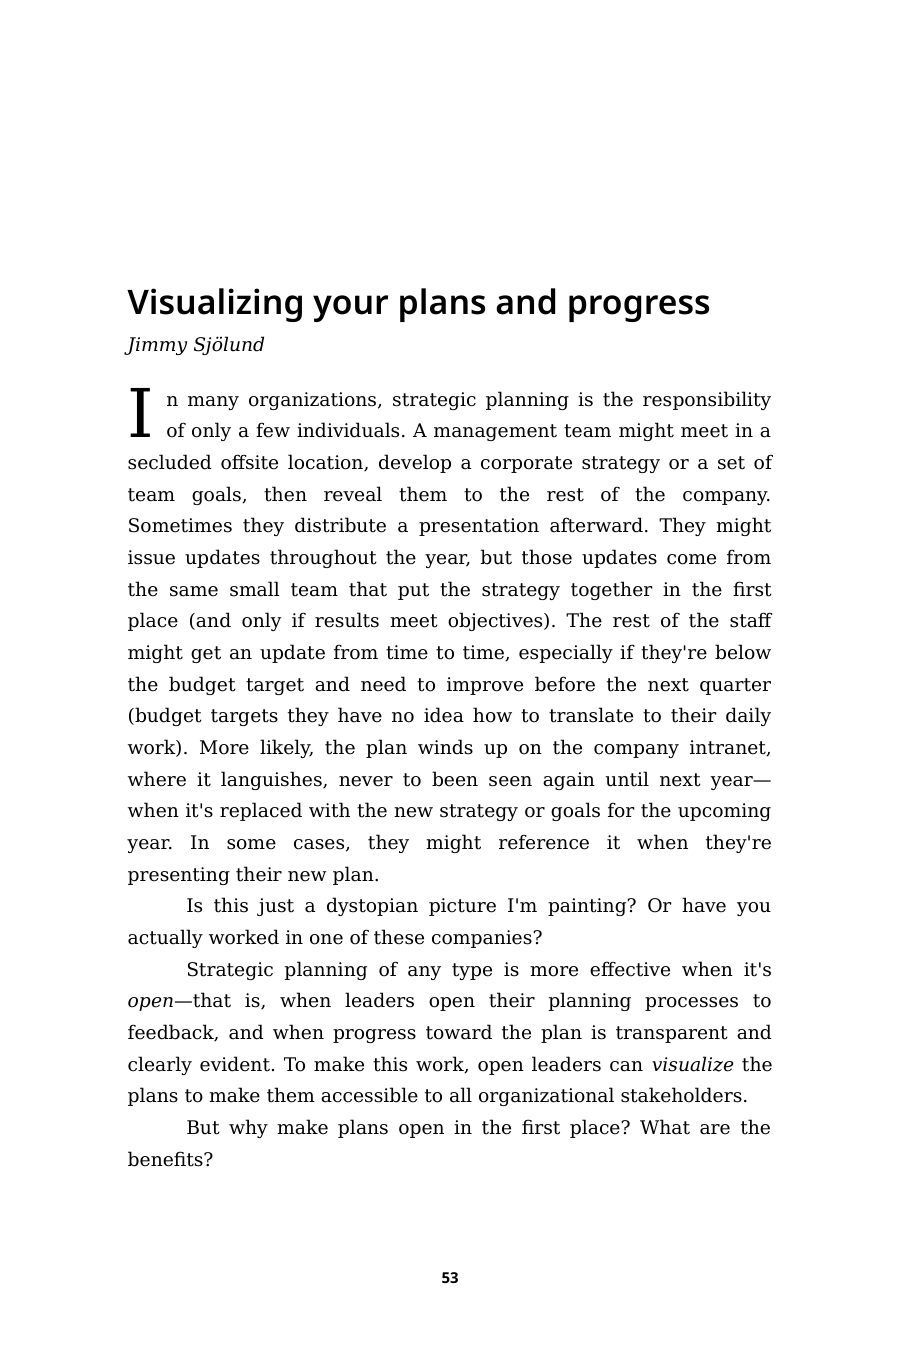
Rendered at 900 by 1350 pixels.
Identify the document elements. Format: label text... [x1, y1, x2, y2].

subtitle Visualizing your plans and progress [127, 283, 772, 322]
text Jimmy Sjölund [127, 334, 772, 356]
text Strategic planning of any type is more effective when it's open—that is, when leaders open their planning processes to feedback, and when progress toward the plan is transparent and clearly evident. To make this work, open leaders can visualize the plans to make them accessible to all organizational stakeholders. [127, 959, 772, 1107]
text Is this just a dystopian picture I'm painting? Or have you actually worked in one of these companies? [127, 895, 772, 949]
text But why make plans open in the first place? What are the benefits? [127, 1117, 772, 1171]
text In many organizations, strategic planning is the responsibility of only a few individuals. A management team might meet in a secluded offsite location, develop a corporate strategy or a set of team goals, then reveal them to the rest of the company. Sometimes they distribute a presentation afterward. They might issue updates throughout the year, but those updates come from the same small team that put the strategy together in the first place (and only if results meet objectives). The rest of the staff might get an update from time to time, especially if they're below the budget target and need to improve before the next quarter (budget targets they have no idea how to translate to their daily work). More likely, the plan winds up on the company intranet, where it languishes, never to been seen again until next year—when it's replaced with the new strategy or goals for the upcoming year. In some cases, they might reference it when they're presenting their new plan. [127, 389, 772, 886]
